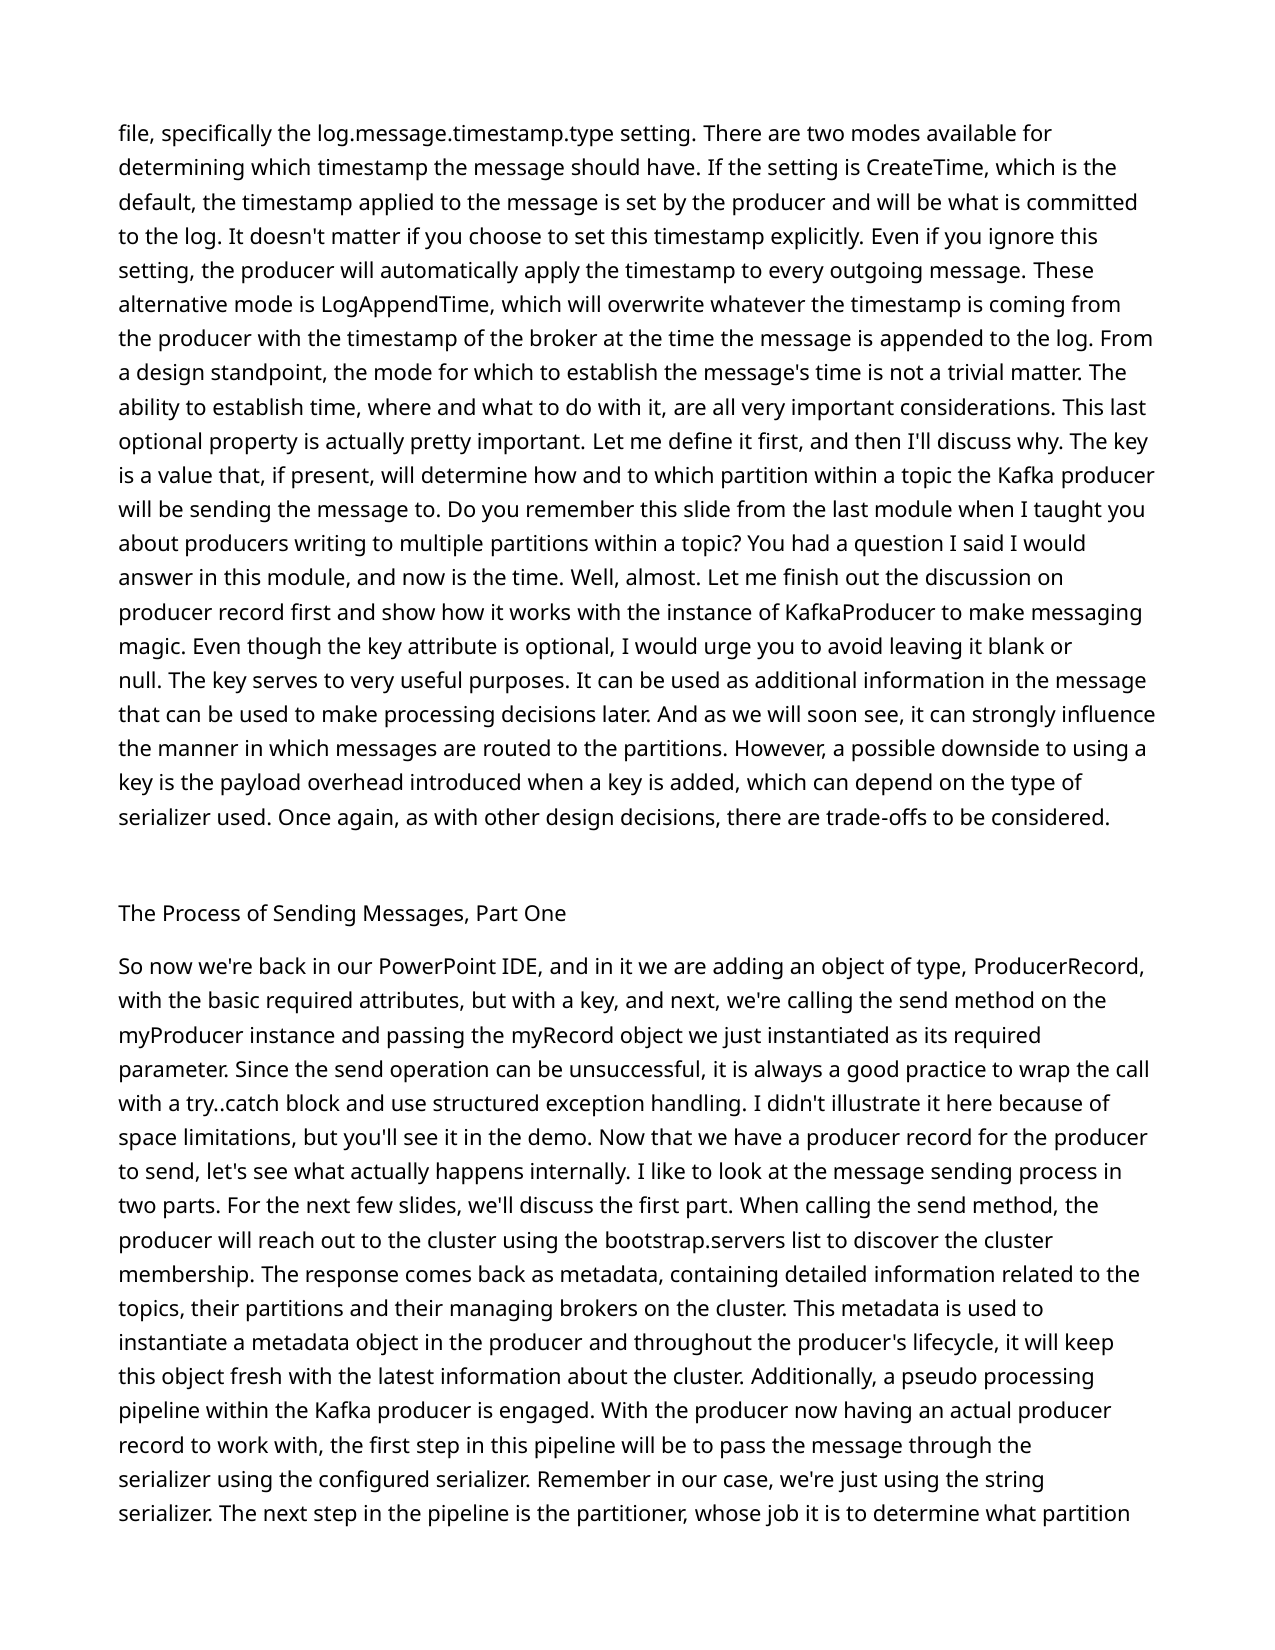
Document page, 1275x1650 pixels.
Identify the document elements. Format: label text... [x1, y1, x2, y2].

text file, specifically the log.message.timestamp.type setting. There are two modes available for determining which timestamp the message should have. If the setting is CreateTime, which is the default, the timestamp applied to the message is set by the producer and will be what is committed to the log. It doesn't matter if you choose to set this timestamp explicitly. Even if you ignore this setting, the producer will automatically apply the timestamp to every outgoing message. These alternative mode is LogAppendTime, which will overwrite whatever the timestamp is coming from the producer with the timestamp of the broker at the time the message is appended to the log. From a design standpoint, the mode for which to establish the message's time is not a trivial matter. The ability to establish time, where and what to do with it, are all very important considerations. This last optional property is actually pretty important. Let me define it first, and then I'll discuss why. The key is a value that, if present, will determine how and to which partition within a topic the Kafka producer will be sending the message to. Do you remember this slide from the last module when I taught you about producers writing to multiple partitions within a topic? You had a question I said I would answer in this module, and now is the time. Well, almost. Let me finish out the discussion on producer record first and show how it works with the instance of KafkaProducer to make messaging magic. Even though the key attribute is optional, I would urge you to avoid leaving it blank or null. The key serves to very useful purposes. It can be used as additional information in the message that can be used to make processing decisions later. And as we will soon see, it can strongly influence the manner in which messages are routed to the partitions. However, a possible downside to using a key is the payload overhead introduced when a key is added, which can depend on the type of serializer used. Once again, as with other design decisions, there are trade‑offs to be considered. [118, 118, 1157, 831]
text So now we're back in our PowerPoint IDE, and in it we are adding an object of type, ProducerRecord, with the basic required attributes, but with a key, and next, we're calling the send method on the myProducer instance and passing the myRecord object we just instantiated as its required parameter. Since the send operation can be unsuccessful, it is always a good practice to wrap the call with a try..catch block and use structured exception handling. I didn't illustrate it here because of space limitations, but you'll see it in the demo. Now that we have a producer record for the producer to send, let's see what actually happens internally. I like to look at the message sending process in two parts. For the next few slides, we'll discuss the first part. When calling the send method, the producer will reach out to the cluster using the bootstrap.servers list to discover the cluster membership. The response comes back as metadata, containing detailed information related to the topics, their partitions and their managing brokers on the cluster. This metadata is used to instantiate a metadata object in the producer and throughout the producer's lifecycle, it will keep this object fresh with the latest information about the cluster. Additionally, a pseudo processing pipeline within the Kafka producer is engaged. With the producer now having an actual producer record to work with, the first step in this pipeline will be to pass the message through the serializer using the configured serializer. Remember in our case, we're just using the string serializer. The next step in the pipeline is the partitioner, whose job it is to determine what partition [118, 951, 1157, 1528]
subtitle The Process of Sending Messages, Part One [118, 898, 1157, 928]
